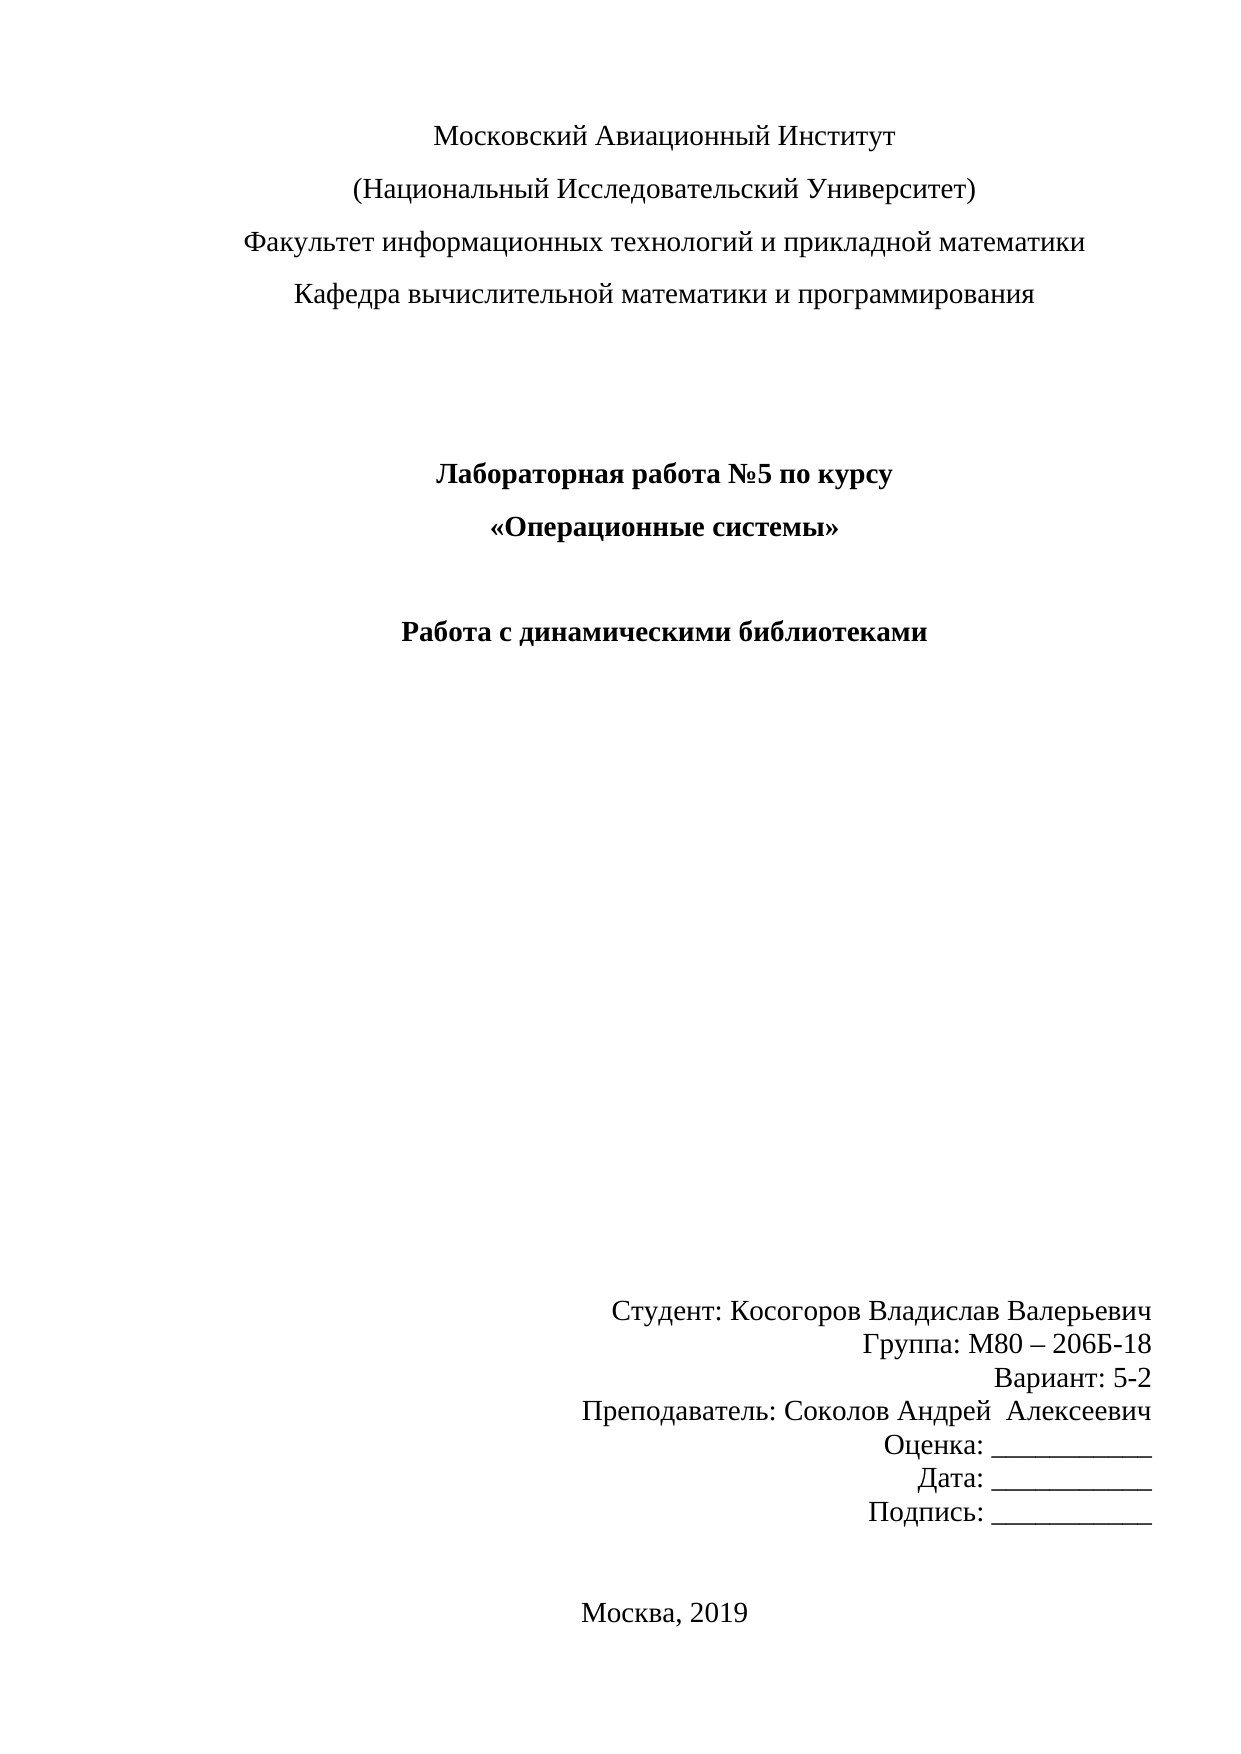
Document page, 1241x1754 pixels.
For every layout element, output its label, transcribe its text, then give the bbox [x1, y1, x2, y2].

text (Национальный Исследовательский Университет) [177, 171, 1152, 204]
text Оценка: ___________ [177, 1427, 1152, 1461]
text Преподаватель: Соколов Андрей Алексеевич [177, 1393, 1152, 1427]
text Кафедра вычислительной математики и программирования [177, 277, 1152, 310]
text «Операционные системы» [177, 509, 1152, 542]
text Москва, 2019 [177, 1595, 1152, 1628]
text Группа: М80 – 206Б-18 [767, 1326, 1152, 1360]
text Лабораторная работа №5 по курсу [177, 456, 1152, 489]
text Вариант: 5-2 [767, 1360, 1152, 1393]
text Московский Авиационный Институт [177, 118, 1152, 152]
text Студент: Косогоров Владислав Валерьевич [177, 1293, 1152, 1326]
text Подпись: ___________ [177, 1494, 1152, 1528]
text Дата: ___________ [177, 1461, 1152, 1494]
text Работа с динамическими библиотеками [177, 614, 1152, 648]
text Факультет информационных технологий и прикладной математики [177, 224, 1152, 257]
